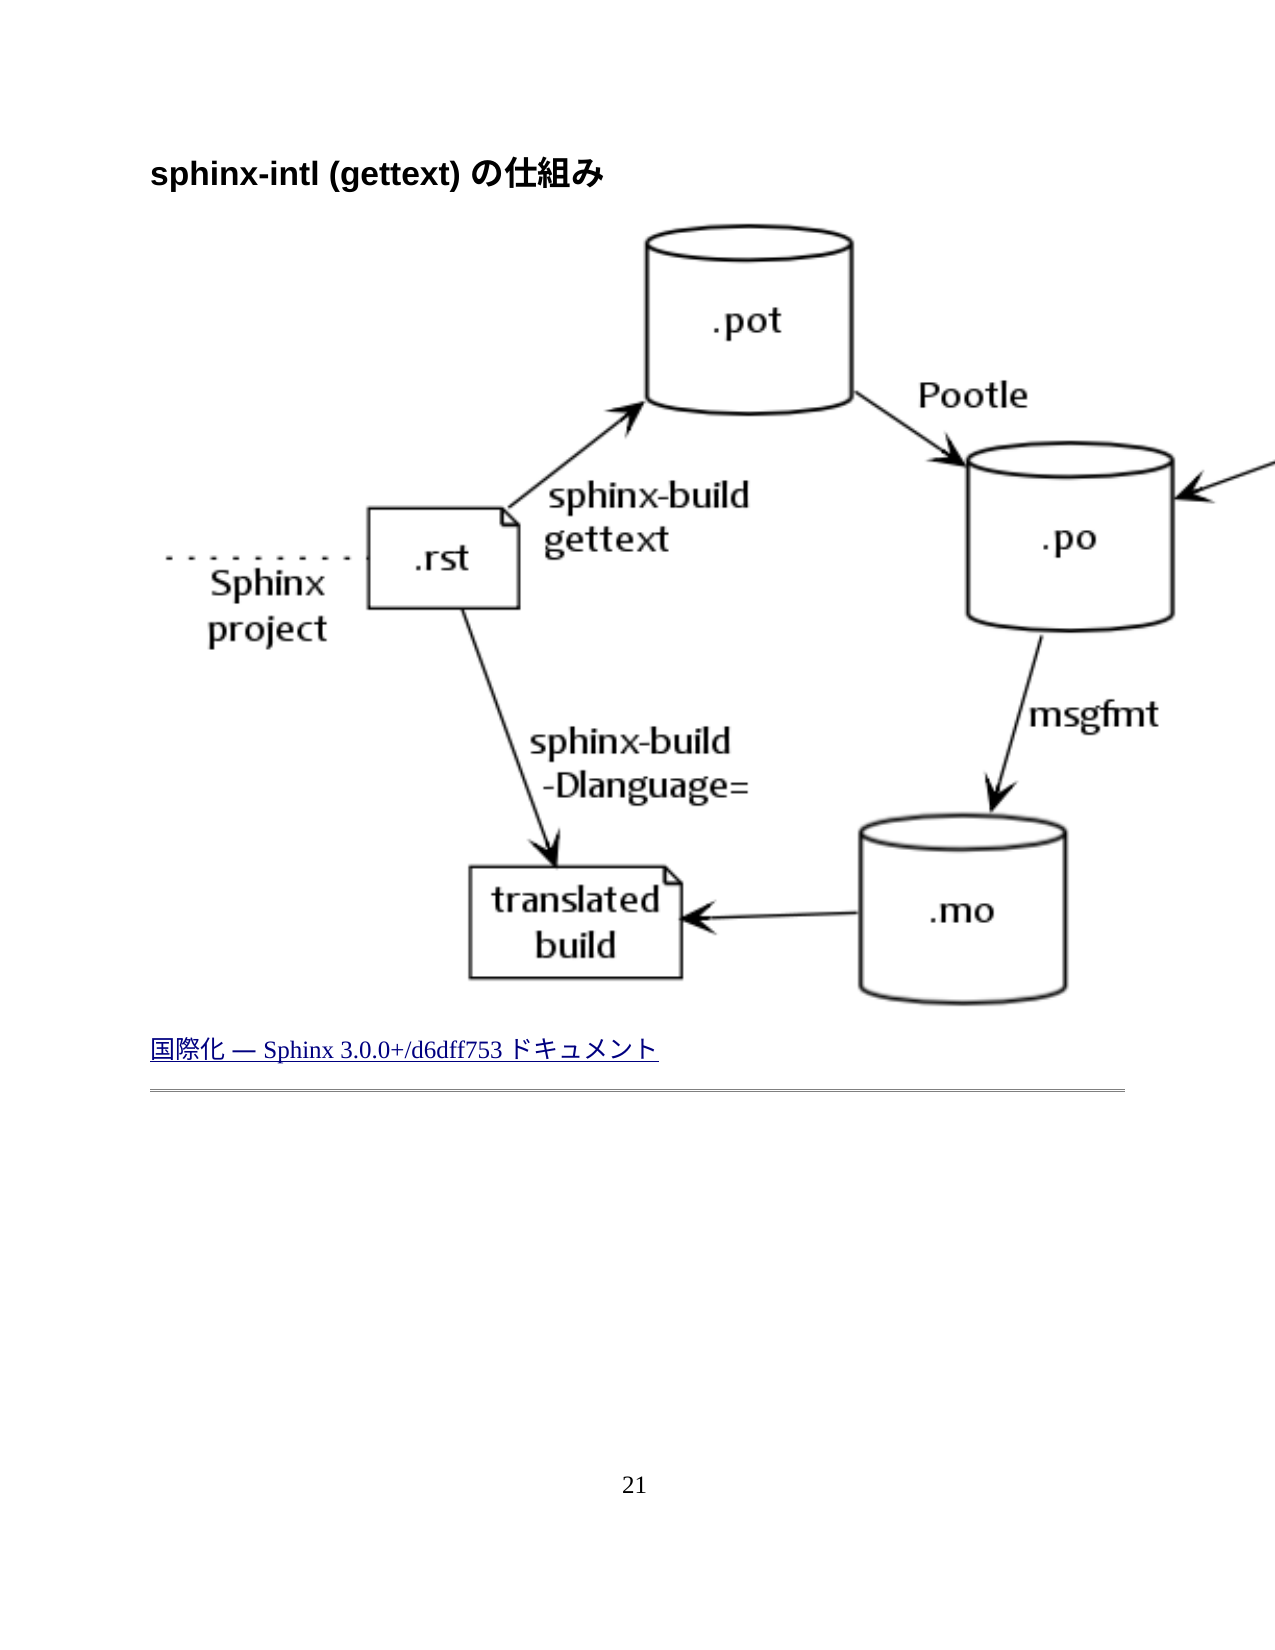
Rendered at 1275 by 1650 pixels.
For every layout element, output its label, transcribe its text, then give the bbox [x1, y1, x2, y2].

text 国際化 — Sphinx 3.0.0+/d6dff753 ドキュメント [150, 1032, 1125, 1066]
subtitle sphinx-intl (gettext) の仕組み [150, 150, 1125, 196]
picture [150, 208, 1275, 1023]
